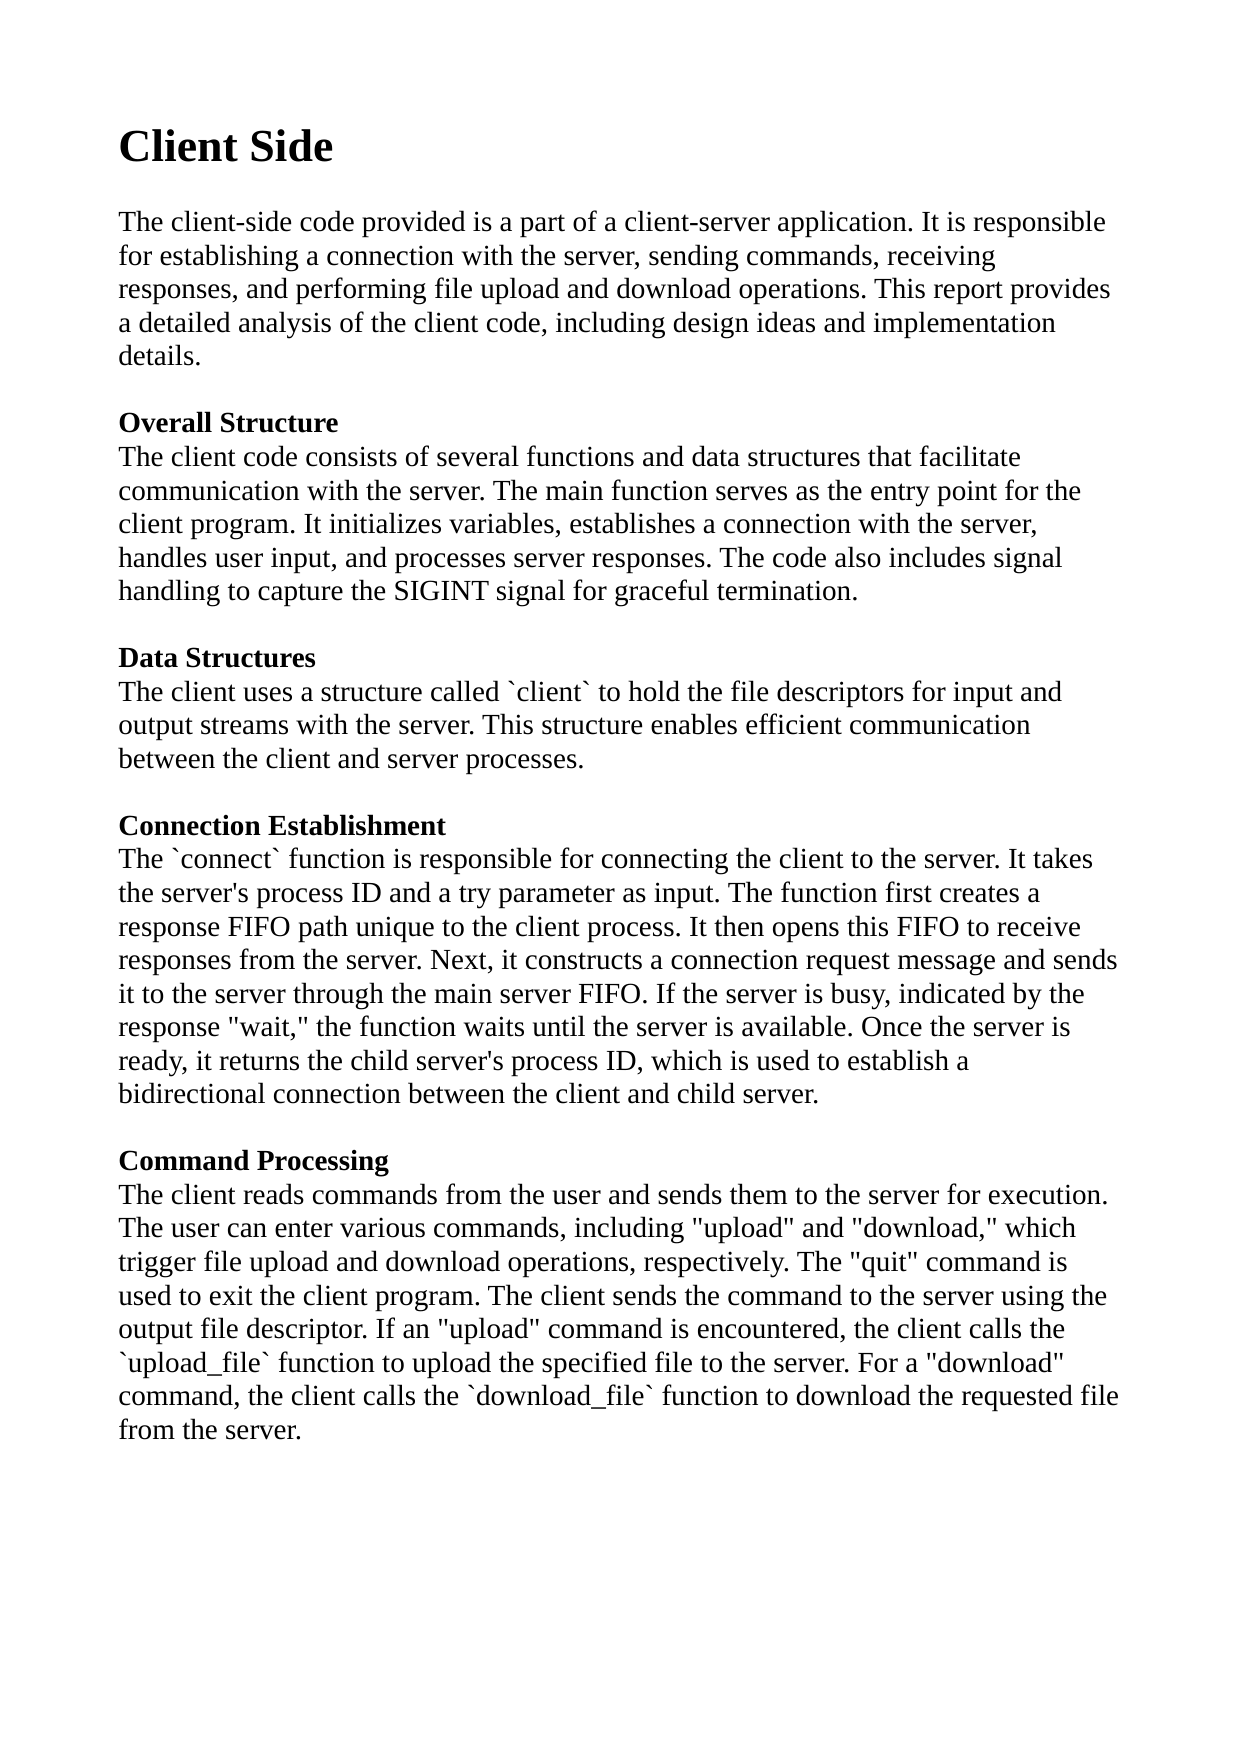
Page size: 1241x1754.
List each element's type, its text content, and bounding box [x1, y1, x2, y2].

text Client Side [118, 118, 1122, 171]
text The client-side code provided is a part of a client-server application. It is responsible for establishing a connection with the server, sending commands, receiving responses, and performing file upload and download operations. This report provides a detailed analysis of the client code, including design ideas and implementation details. [118, 204, 1122, 372]
text Overall Structure [118, 406, 1122, 439]
text The client reads commands from the user and sends them to the server for execution. The user can enter various commands, including "upload" and "download," which trigger file upload and download operations, respectively. The "quit" command is used to exit the client program. The client sends the command to the server using the output file descriptor. If an "upload" command is encountered, the client calls the `upload_file` function to upload the specified file to the server. For a "download" command, the client calls the `download_file` function to download the requested file from the server. [118, 1177, 1122, 1445]
text The client uses a structure called `client` to hold the file descriptors for input and output streams with the server. This structure enables efficient communication between the client and server processes. [118, 674, 1122, 774]
text Command Processing [118, 1143, 1122, 1177]
text Data Structures [118, 640, 1122, 674]
text The client code consists of several functions and data structures that facilitate communication with the server. The main function serves as the entry point for the client program. It initializes variables, establishes a connection with the server, handles user input, and processes server responses. The code also includes signal handling to capture the SIGINT signal for graceful termination. [118, 439, 1122, 607]
text Connection Establishment [118, 808, 1122, 842]
text The `connect` function is responsible for connecting the client to the server. It takes the server's process ID and a try parameter as input. The function first creates a response FIFO path unique to the client process. It then opens this FIFO to receive responses from the server. Next, it constructs a connection request message and sends it to the server through the main server FIFO. If the server is busy, indicated by the response "wait," the function waits until the server is available. Once the server is ready, it returns the child server's process ID, which is used to establish a bidirectional connection between the client and child server. [118, 842, 1122, 1110]
